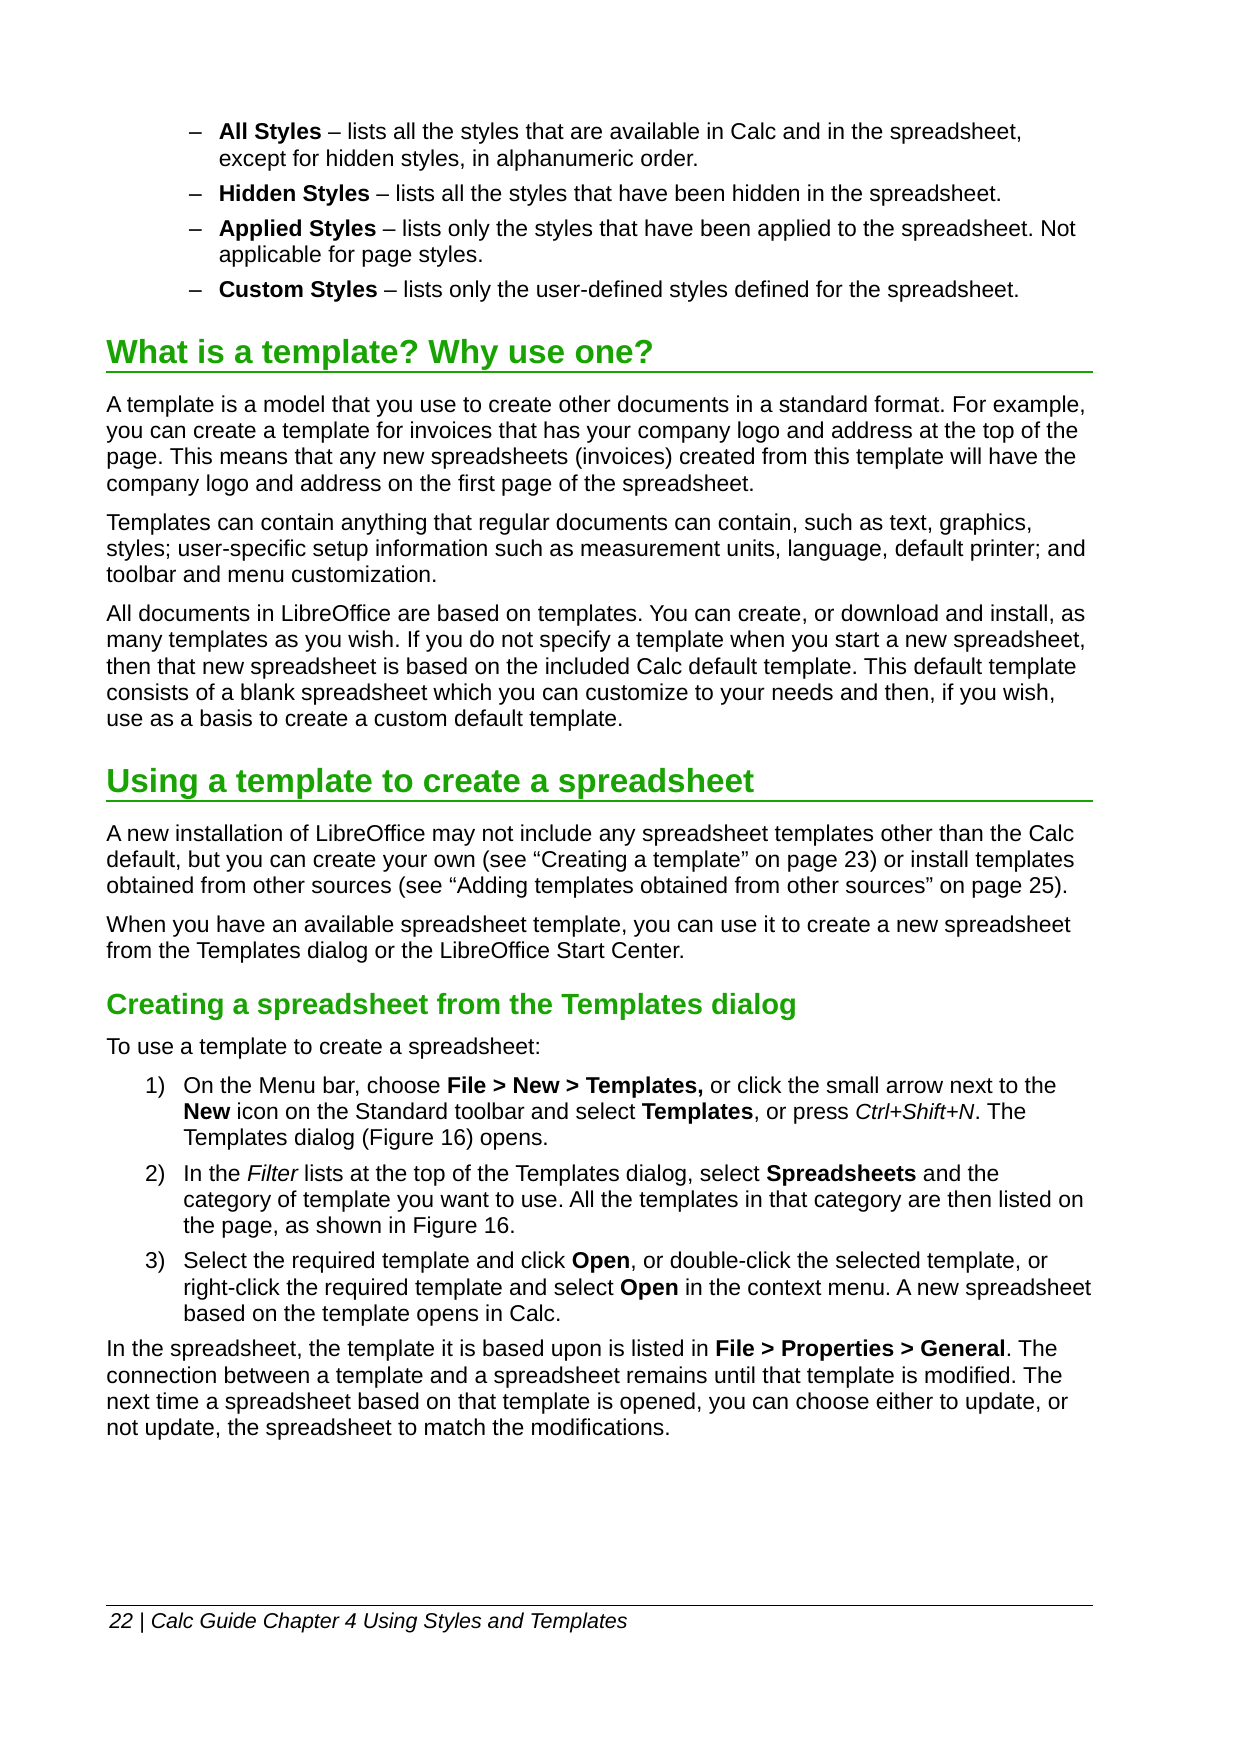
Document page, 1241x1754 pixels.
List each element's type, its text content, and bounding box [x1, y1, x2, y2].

subtitle Using a template to create a spreadsheet [106, 761, 1093, 800]
list When you have an available spreadsheet template, you can use it to create a new spreadsheet from the Templates dialog or the LibreOffice Start Center. [106, 911, 1093, 964]
text In the spreadsheet, the template it is based upon is listed in File > Properties > General. The connection between a template and a spreadsheet remains until that template is modified. The next time a spreadsheet based on that template is opened, you can choose either to update, or not update, the spreadsheet to match the modifications. [106, 1335, 1093, 1441]
subtitle What is a template? Why use one? [106, 332, 1093, 371]
text Templates can contain anything that regular documents can contain, such as text, graphics, styles; user-specific setup information such as measurement units, language, default printer; and toolbar and menu customization. [106, 508, 1093, 587]
subtitle Creating a spreadsheet from the Templates dialog [106, 987, 1093, 1021]
list Hidden Styles – lists all the styles that have been hidden in the spreadsheet. [189, 180, 1093, 206]
list Applied Styles – lists only the styles that have been applied to the spreadsheet. Not applicable for page styles. [189, 215, 1093, 268]
text A new installation of LibreOffice may not include any spreadsheet templates other than the Calc default, but you can create your own (see “Creating a template” on page 23) or install templates obtained from other sources (see “Adding templates obtained from other sources” on page 25). [106, 819, 1093, 898]
text A template is a model that you use to create other documents in a standard format. For example, you can create a template for invoices that has your company logo and address at the top of the page. This means that any new spreadsheets (invoices) created from this template will have the company logo and address on the first page of the spreadsheet. [106, 391, 1093, 496]
list All Styles – lists all the styles that are available in Calc and in the spreadsheet, except for hidden styles, in alphanumeric order. [189, 118, 1093, 171]
list To use a template to create a spreadsheet: [106, 1033, 1093, 1059]
list In the Filter lists at the top of the Templates dialog, select Spreadsheets and the category of template you want to use. All the templates in that category are then listed on the page, as shown in Figure 16. [165, 1159, 1093, 1238]
list On the Menu bar, choose File > New > Templates, or click the small arrow next to the New icon on the Standard toolbar and select Templates, or press Ctrl+Shift+N. The Templates dialog (Figure 16) opens. [165, 1072, 1093, 1151]
list Custom Styles – lists only the user-defined styles defined for the spreadsheet. [189, 276, 1093, 303]
list Select the required template and click Open, or double-click the selected template, or right-click the required template and select Open in the context menu. A new spreadsheet based on the template opens in Calc. [165, 1247, 1093, 1326]
text All documents in LibreOffice are based on templates. You can create, or download and install, as many templates as you wish. If you do not specify a template when you start a new spreadsheet, then that new spreadsheet is based on the included Calc default template. This default template consists of a blank spreadsheet which you can customize to your needs and then, if you wish, use as a basis to create a custom default template. [106, 600, 1093, 732]
